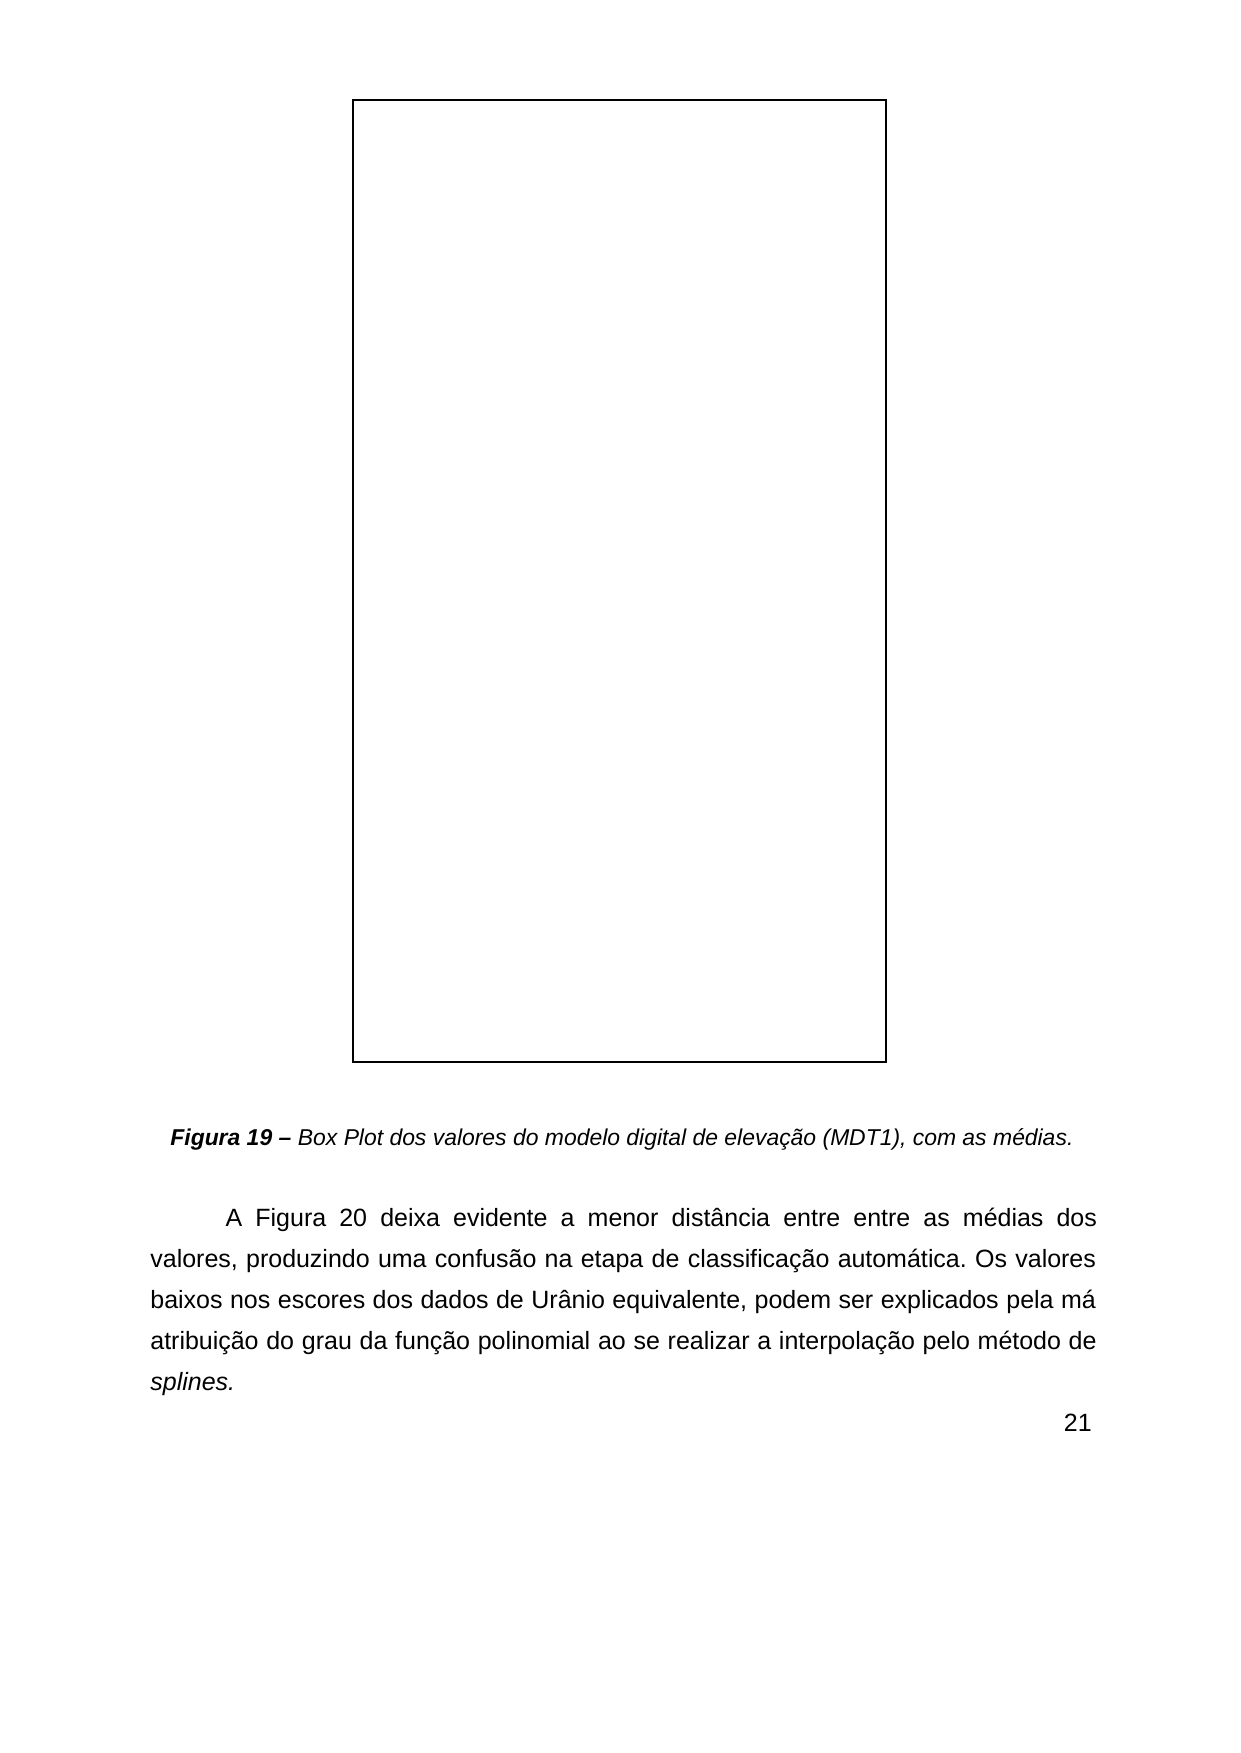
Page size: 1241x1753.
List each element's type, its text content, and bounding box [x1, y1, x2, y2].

picture [370, 111, 882, 1051]
text 21 [148, 1408, 1091, 1437]
table_header [354, 101, 885, 1061]
text Figura 19 – Box Plot dos valores do modelo digital de elevação (MDT1), com as médias. [170, 1123, 1129, 1150]
text A Figura 20 deixa evidente a menor distância entre entre as médias dos valores, produzindo uma confusão na etapa de classificação automática. Os valores baixos nos escores dos dados de Urânio equivalente, podem ser explicados pela má atribuição do grau da função polinomial ao se realizar a interpolação pelo método de splines. [150, 1203, 1098, 1396]
